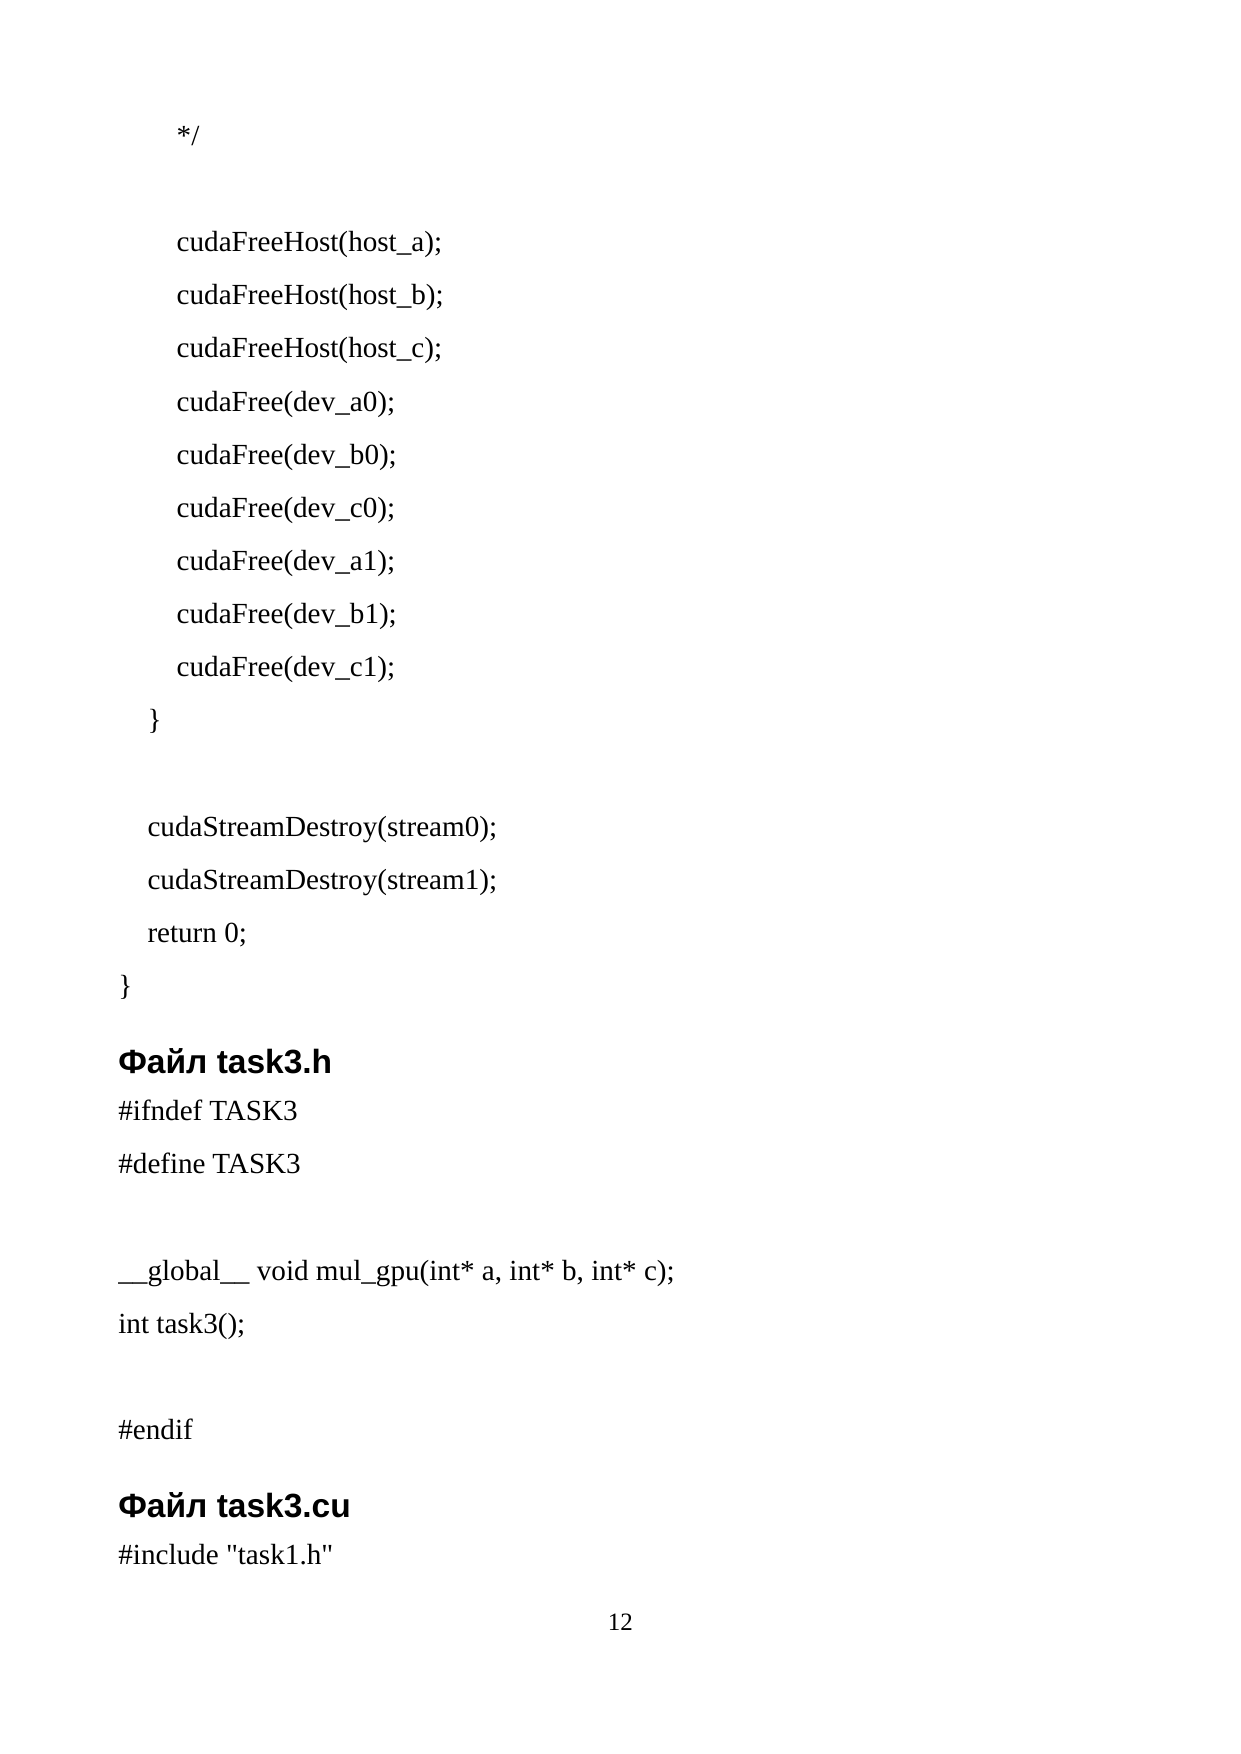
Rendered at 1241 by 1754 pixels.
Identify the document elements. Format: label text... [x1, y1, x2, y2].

subtitle Файл task3.h [118, 1042, 1122, 1081]
text cudaStreamDestroy(stream0); [118, 809, 1122, 842]
text __global__ void mul_gpu(int* a, int* b, int* c); [118, 1253, 1122, 1286]
text cudaStreamDestroy(stream1); [118, 862, 1122, 895]
text return 0; [118, 915, 1122, 948]
text cudaFree(dev_b1); [118, 596, 1122, 630]
text cudaFree(dev_b0); [118, 437, 1122, 470]
text cudaFreeHost(host_c); [118, 331, 1122, 364]
text #include "task1.h" [118, 1537, 1122, 1571]
text } [118, 968, 1122, 1002]
text #ifndef TASK3 [118, 1093, 1122, 1127]
text cudaFree(dev_a1); [118, 543, 1122, 577]
text cudaFree(dev_c1); [118, 649, 1122, 683]
text int task3(); [118, 1306, 1122, 1339]
text cudaFree(dev_c0); [118, 490, 1122, 523]
text cudaFree(dev_a0); [118, 384, 1122, 417]
text #define TASK3 [118, 1146, 1122, 1180]
text cudaFreeHost(host_b); [118, 277, 1122, 311]
text */ [118, 118, 1122, 152]
subtitle Файл task3.cu [118, 1486, 1122, 1524]
text cudaFreeHost(host_a); [118, 224, 1122, 258]
text #endif [118, 1412, 1122, 1446]
text } [118, 702, 1122, 736]
